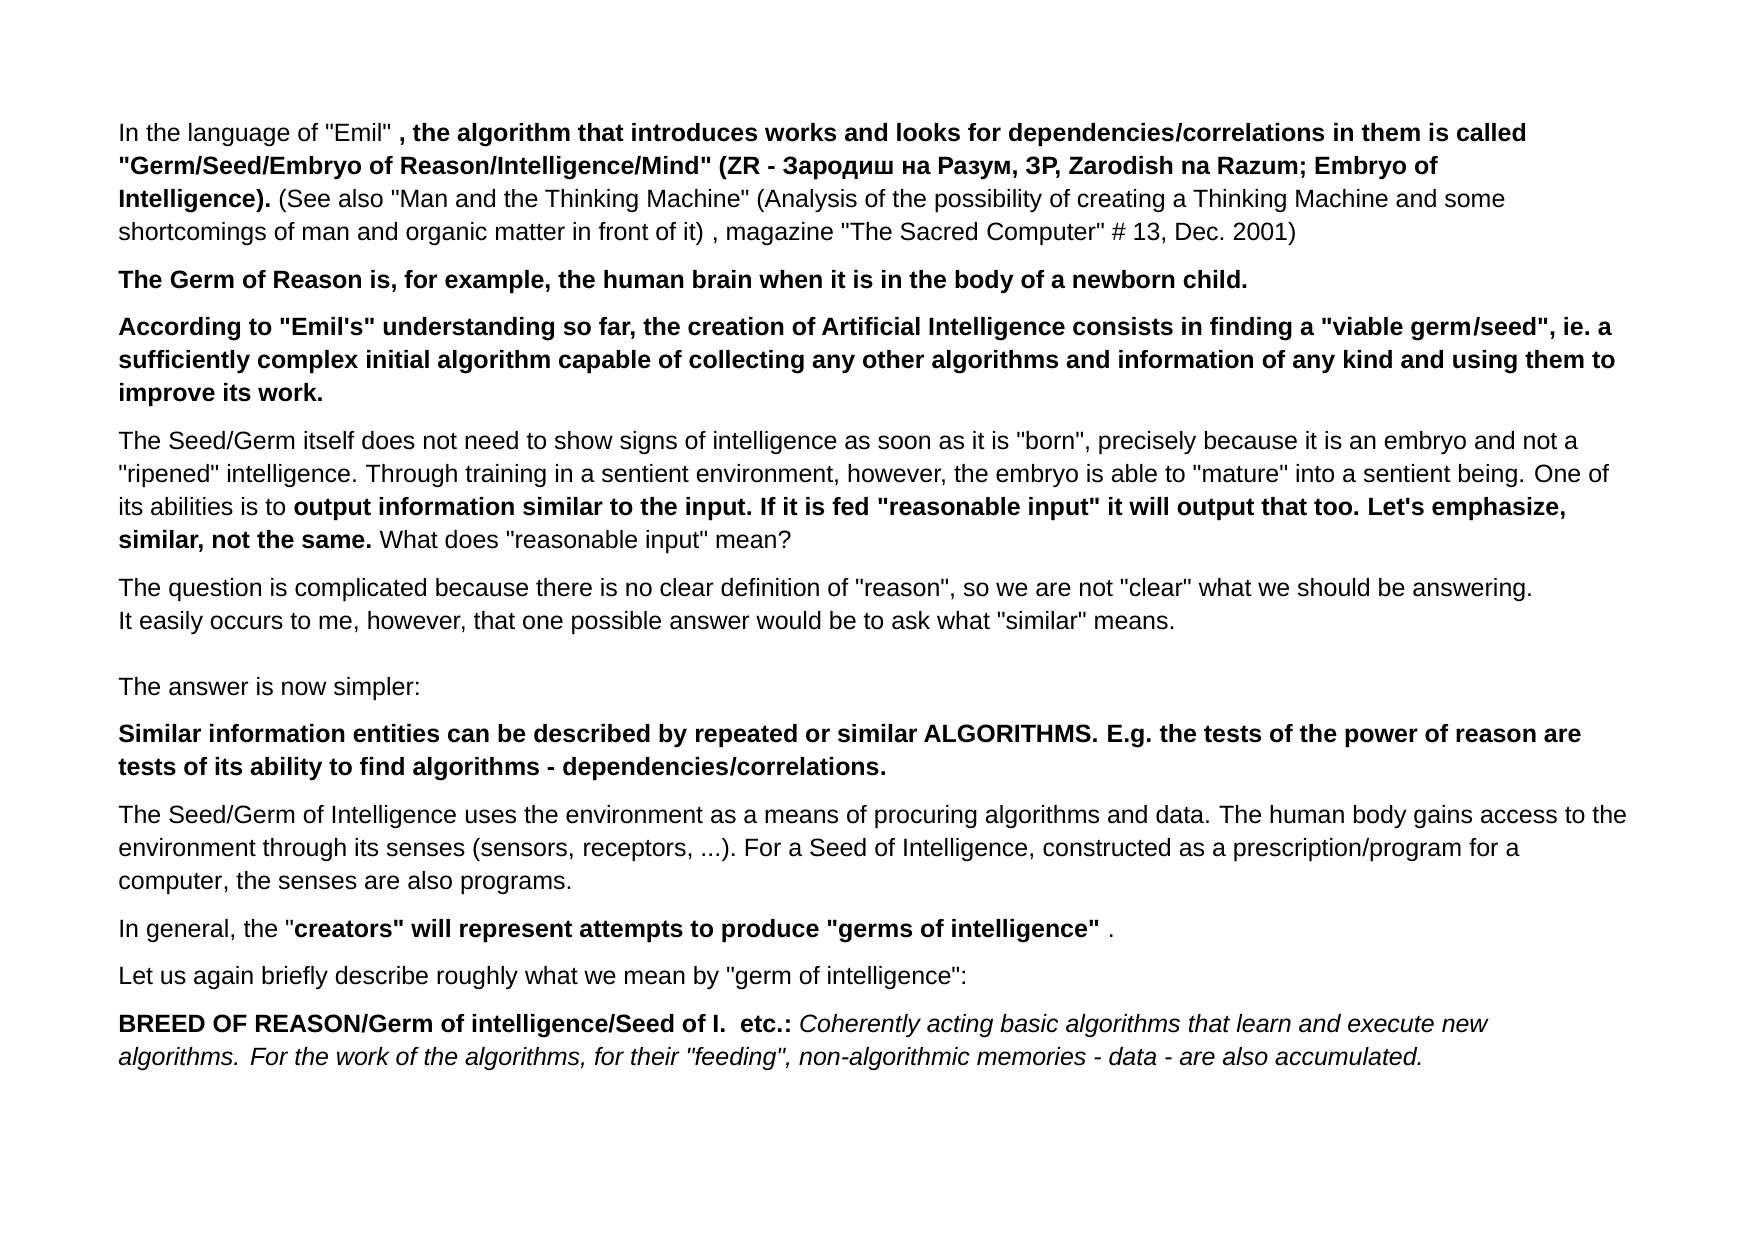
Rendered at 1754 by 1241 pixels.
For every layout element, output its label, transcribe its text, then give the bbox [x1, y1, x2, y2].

text Similar information entities can be described by repeated or similar ALGORITHMS. E.g. the tests of the power of reason are tests of its ability to find algorithms - dependencies/correlations. [118, 719, 1636, 781]
text The Seed/Germ itself does not need to show signs of intelligence as soon as it is "born", precisely because it is an embryo and not a "ripened" intelligence. Through training in a sentient environment, however, the embryo is able to "mature" into a sentient being. One of its abilities is to output information similar to the input. If it is fed "reasonable input" it will output that too. Let's emphasize, similar, not the same. What does "reasonable input" mean? [118, 426, 1636, 554]
text The Germ of Reason is, for example, the human brain when it is in the body of a newborn child. [118, 265, 1636, 293]
text The Seed/Germ of Intelligence uses the environment as a means of procuring algorithms and data. The human body gains access to the environment through its senses (sensors, receptors, ...). For a Seed of Intelligence, constructed as a prescription/program for a computer, the senses are also programs. [118, 800, 1636, 895]
text Let us again briefly describe roughly what we mean by "germ of intelligence": [118, 961, 1636, 990]
text In general, the "creators" will represent attempts to produce "germs of intelligence" . [118, 914, 1636, 942]
text In the language of "Emil" , the algorithm that introduces works and looks for dependencies/correlations in them is called "Germ/Seed/Embryo of Reason/Intelligence/Mind" (ZR - Зародиш на Разум, ЗР, Zarodish na Razum; Embryo of Intelligence). (See also "Man and the Thinking Machine" (Analysis of the possibility of creating a Thinking Machine and some shortcomings of man and organic matter in front of it) , magazine "The Sacred Computer" # 13, Dec. 2001) [118, 118, 1636, 246]
text The question is complicated because there is no clear definition of "reason", so we are not "clear" what we should be answering. It easily occurs to me, however, that one possible answer would be to ask what "similar" means. The answer is now simpler: [118, 573, 1636, 701]
text According to "Emil's" understanding so far, the creation of Artificial Intelligence consists in finding a "viable germ/seed", ie. a sufficiently complex initial algorithm capable of collecting any other algorithms and information of any kind and using them to improve its work. [118, 312, 1636, 407]
text BREED OF REASON/Germ of intelligence/Seed of I. etc.: Coherently acting basic algorithms that learn and execute new algorithms. For the work of the algorithms, for their "feeding", non-algorithmic memories - data - are also accumulated. [118, 1009, 1636, 1071]
